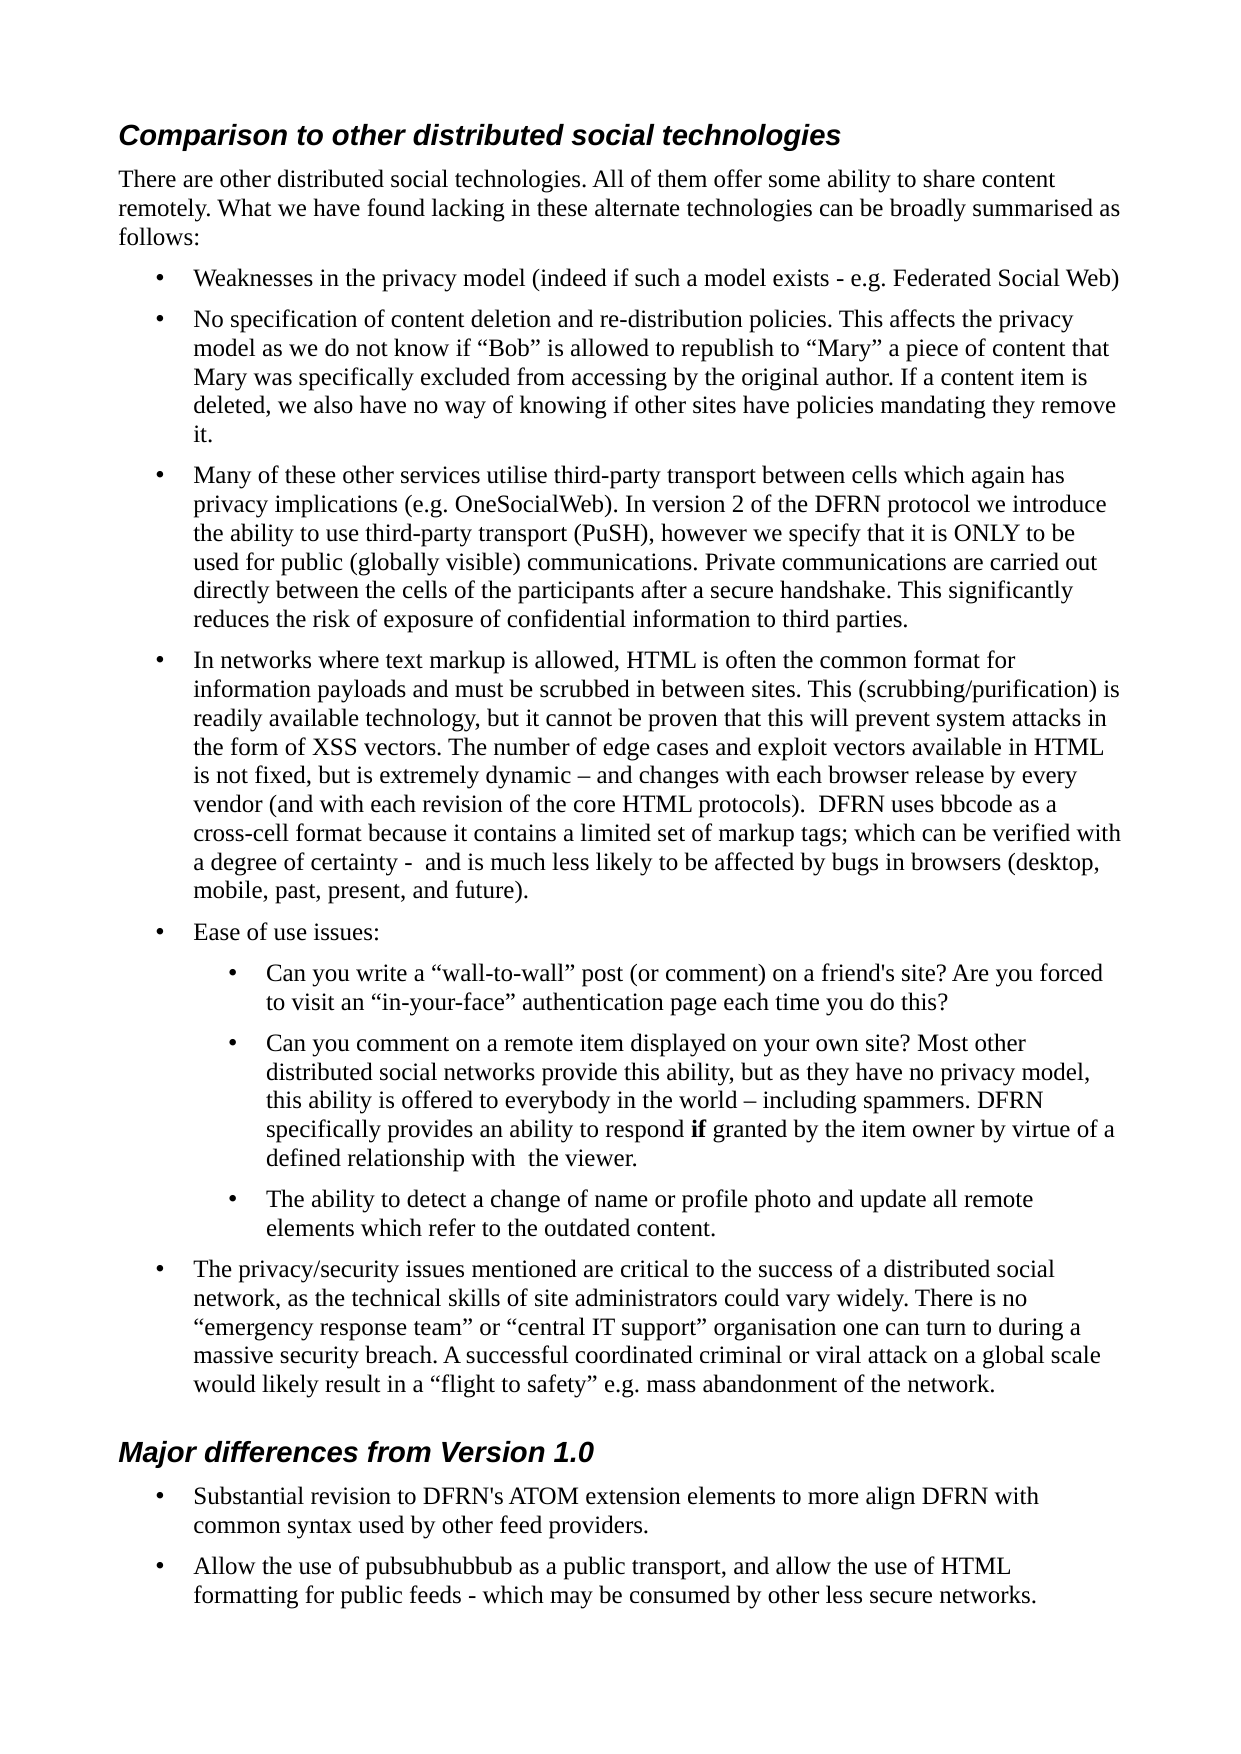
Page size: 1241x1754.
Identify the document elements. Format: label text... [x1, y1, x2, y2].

subtitle Major differences from Version 1.0 [118, 1435, 1122, 1469]
list Can you write a “wall-to-wall” post (or comment) on a friend's site? Are you forced to visit an “in-your-face” authentication page each time you do this? [228, 958, 1122, 1015]
list Weaknesses in the privacy model (indeed if such a model exists - e.g. Federated Social Web) [156, 263, 1122, 292]
text There are other distributed social technologies. All of them offer some ability to share content remotely. What we have found lacking in these alternate technologies can be broadly summarised as follows: [118, 164, 1122, 250]
list No specification of content deletion and re-distribution policies. This affects the privacy model as we do not know if “Bob” is allowed to republish to “Mary” a piece of content that Mary was specifically excluded from accessing by the original author. If a content item is deleted, we also have no way of knowing if other sites have policies mandating they remove it. [156, 304, 1122, 448]
list The ability to detect a change of name or profile photo and update all remote elements which refer to the outdated content. [228, 1184, 1122, 1242]
list Allow the use of pubsubhubbub as a public transport, and allow the use of HTML formatting for public feeds - which may be consumed by other less secure networks. [156, 1551, 1122, 1609]
list In networks where text markup is allowed, HTML is often the common format for information payloads and must be scrubbed in between sites. This (scrubbing/purification) is readily available technology, but it cannot be proven that this will prevent system attacks in the form of XSS vectors. The number of edge cases and exploit vectors available in HTML is not fixed, but is extremely dynamic – and changes with each browser release by every vendor (and with each revision of the core HTML protocols). DFRN uses bbcode as a cross-cell format because it contains a limited set of markup tags; which can be verified with a degree of certainty - and is much less likely to be affected by bugs in browsers (desktop, mobile, past, present, and future). [156, 645, 1122, 904]
subtitle Comparison to other distributed social technologies [118, 118, 1122, 152]
list Ease of use issues: [156, 917, 1122, 945]
list Many of these other services utilise third-party transport between cells which again has privacy implications (e.g. OneSocialWeb). In version 2 of the DFRN protocol we introduce the ability to use third-party transport (PuSH), however we specify that it is ONLY to be used for public (globally visible) communications. Private communications are carried out directly between the cells of the participants after a secure handshake. This significantly reduces the risk of exposure of confidential information to third parties. [156, 460, 1122, 633]
list The privacy/security issues mentioned are critical to the success of a distributed social network, as the technical skills of site administrators could vary widely. There is no “emergency response team” or “central IT support” organisation one can turn to during a massive security breach. A successful coordinated criminal or viral attack on a global scale would likely result in a “flight to safety” e.g. mass abandonment of the network. [156, 1254, 1122, 1398]
list Substantial revision to DFRN's ATOM extension elements to more align DFRN with common syntax used by other feed providers. [156, 1481, 1122, 1539]
list Can you comment on a remote item displayed on your own site? Most other distributed social networks provide this ability, but as they have no privacy model, this ability is offered to everybody in the world – including spammers. DFRN specifically provides an ability to respond if granted by the item owner by virtue of a defined relationship with the viewer. [228, 1028, 1122, 1172]
